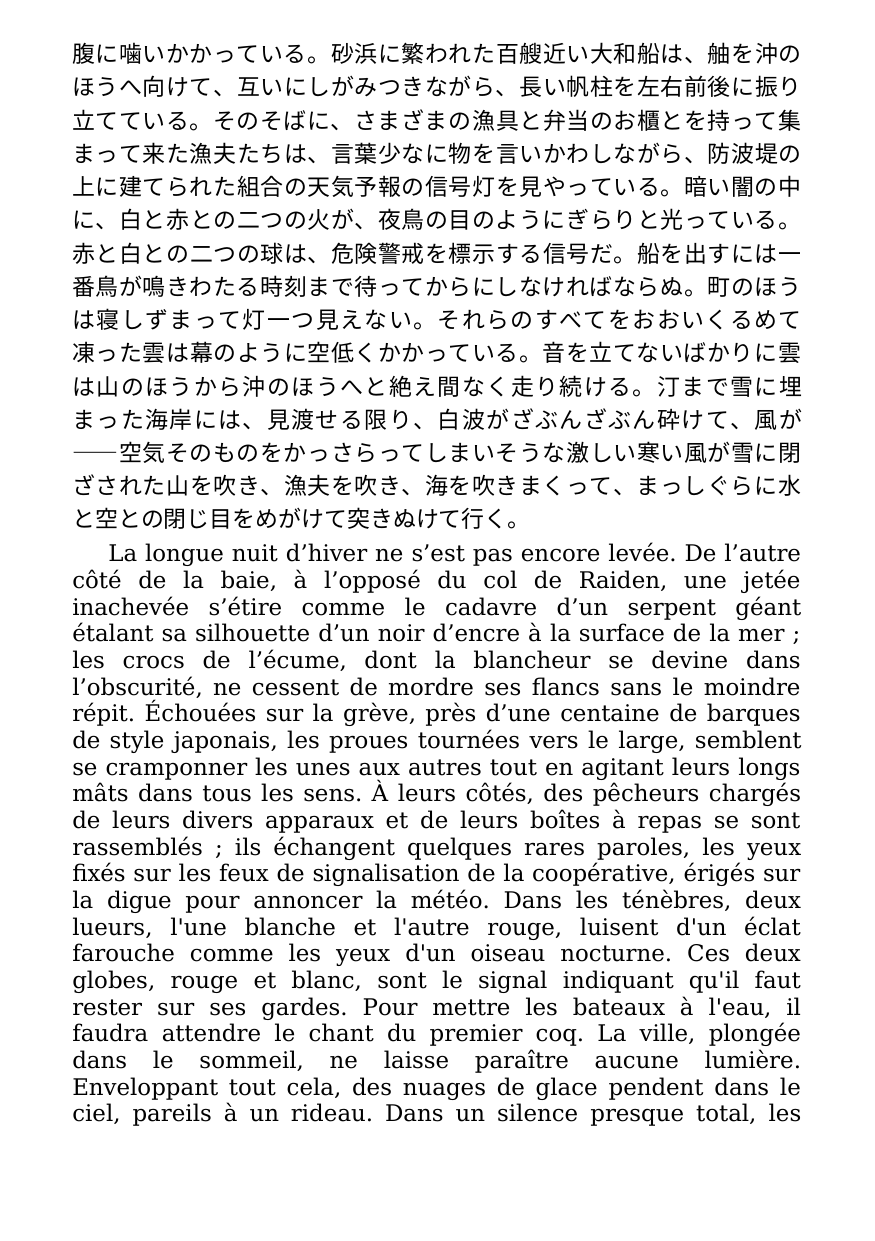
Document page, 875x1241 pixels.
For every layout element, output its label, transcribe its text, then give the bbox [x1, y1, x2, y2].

text 腹に噛いかかっている。砂浜に繁われた百艘近い大和船は、舳を沖のほうへ向けて、互いにしがみつきながら、長い帆柱を左右前後に振り立てている。そのそばに、さまざまの漁具と弁当のお櫃とを持って集まって来た漁夫たちは、言葉少なに物を言いかわしながら、防波堤の上に建てられた組合の天気予報の信号灯を見やっている。暗い闇の中に、白と赤との二つの火が、夜鳥の目のようにぎらりと光っている。赤と白との二つの球は、危険警戒を標示する信号だ。船を出すには一番鳥が鳴きわたる時刻まで待ってからにしなければならぬ。町のほうは寝しずまって灯一つ見えない。それらのすべてをおおいくるめて凍った雲は幕のように空低くかかっている。音を立てないばかりに雲は山のほうから沖のほうへと絶え間なく走り続ける。汀まで雪に埋まった海岸には、見渡せる限り、白波がざぶんざぶん砕けて、風が――空気そのものをかっさらってしまいそうな激しい寒い風が雪に閉ざされた山を吹き、漁夫を吹き、海を吹きまくって、まっしぐらに水と空との閉じ目をめがけて突きぬけて行く。 [72, 36, 802, 534]
text La longue nuit d’hiver ne s’est pas encore levée. De l’autre côté de la baie, à l’opposé du col de Raiden, une jetée inachevée s’étire comme le cadavre d’un serpent géant étalant sa silhouette d’un noir d’encre à la surface de la mer ; les crocs de l’écume, dont la blancheur se devine dans l’obscurité, ne cessent de mordre ses flancs sans le moindre répit. Échouées sur la grève, près d’une centaine de barques de style japonais, les proues tournées vers le large, semblent se cramponner les unes aux autres tout en agitant leurs longs mâts dans tous les sens. À leurs côtés, des pêcheurs chargés de leurs divers apparaux et de leurs boîtes à repas se sont rassemblés ; ils échangent quelques rares paroles, les yeux fixés sur les feux de signalisation de la coopérative, érigés sur la digue pour annoncer la météo. Dans les ténèbres, deux lueurs, l'une blanche et l'autre rouge, luisent d'un éclat farouche comme les yeux d'un oiseau nocturne. Ces deux globes, rouge et blanc, sont le signal indiquant qu'il faut rester sur ses gardes. Pour mettre les bateaux à l'eau, il faudra attendre le chant du premier coq. La ville, plongée dans le sommeil, ne laisse paraître aucune lumière. Enveloppant tout cela, des nuages de glace pendent dans le ciel, pareils à un rideau. Dans un silence presque total, les [72, 540, 802, 1127]
